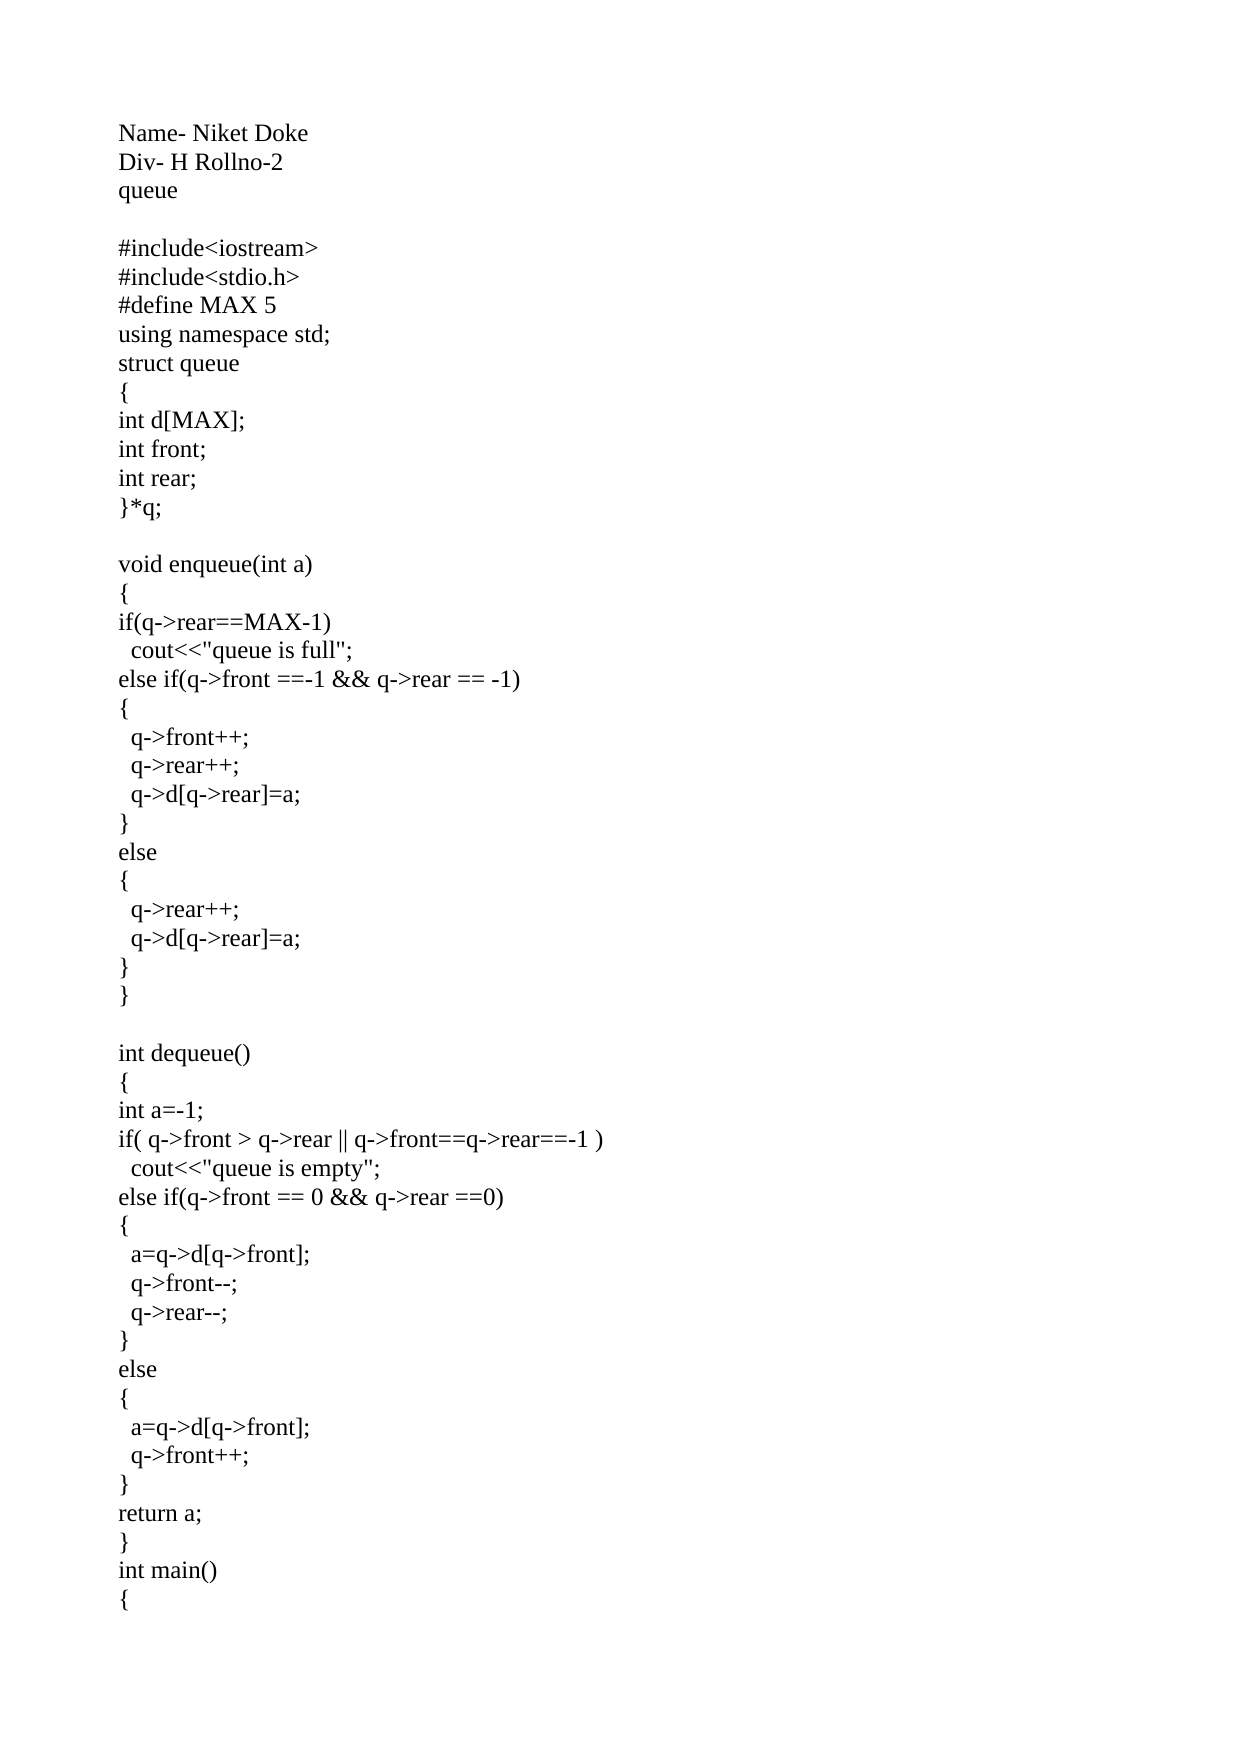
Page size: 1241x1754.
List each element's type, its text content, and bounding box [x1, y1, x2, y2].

text { [118, 1383, 1122, 1412]
text } [118, 981, 1122, 1009]
text { [118, 1067, 1122, 1096]
text } [118, 1469, 1122, 1498]
text } [118, 952, 1122, 981]
text q->d[q->rear]=a; [118, 923, 1122, 952]
text int front; [118, 434, 1122, 463]
text int a=-1; [118, 1096, 1122, 1124]
text else [118, 837, 1122, 866]
text #define MAX 5 [118, 291, 1122, 319]
text int d[MAX]; [118, 406, 1122, 434]
text { [118, 693, 1122, 722]
text q->front++; [118, 722, 1122, 751]
text cout<<"queue is full"; [118, 636, 1122, 664]
text } [118, 808, 1122, 837]
text q->d[q->rear]=a; [118, 779, 1122, 808]
text queue [118, 176, 1122, 204]
text a=q->d[q->front]; [118, 1412, 1122, 1441]
text return a; [118, 1498, 1122, 1527]
text { [118, 1584, 1122, 1613]
text { [118, 866, 1122, 894]
text #include<iostream> [118, 233, 1122, 262]
text Name- Niket Doke [118, 118, 1122, 147]
text using namespace std; [118, 319, 1122, 348]
text else [118, 1354, 1122, 1383]
text int rear; [118, 463, 1122, 492]
text cout<<"queue is empty"; [118, 1153, 1122, 1182]
text } [118, 1326, 1122, 1354]
text { [118, 377, 1122, 406]
text if(q->rear==MAX-1) [118, 607, 1122, 636]
text { [118, 1211, 1122, 1239]
text q->front++; [118, 1441, 1122, 1469]
text int dequeue() [118, 1038, 1122, 1067]
text int main() [118, 1556, 1122, 1584]
text } [118, 1527, 1122, 1556]
text if( q->front > q->rear || q->front==q->rear==-1 ) [118, 1124, 1122, 1153]
text else if(q->front == 0 && q->rear ==0) [118, 1182, 1122, 1211]
text a=q->d[q->front]; [118, 1239, 1122, 1268]
text #include<stdio.h> [118, 262, 1122, 291]
text q->front--; [118, 1268, 1122, 1297]
text else if(q->front ==-1 && q->rear == -1) [118, 664, 1122, 693]
text }*q; [118, 492, 1122, 521]
text { [118, 578, 1122, 607]
text void enqueue(int a) [118, 549, 1122, 578]
text q->rear++; [118, 751, 1122, 779]
text Div- H Rollno-2 [118, 147, 1122, 176]
text q->rear--; [118, 1297, 1122, 1326]
text struct queue [118, 348, 1122, 377]
text q->rear++; [118, 894, 1122, 923]
